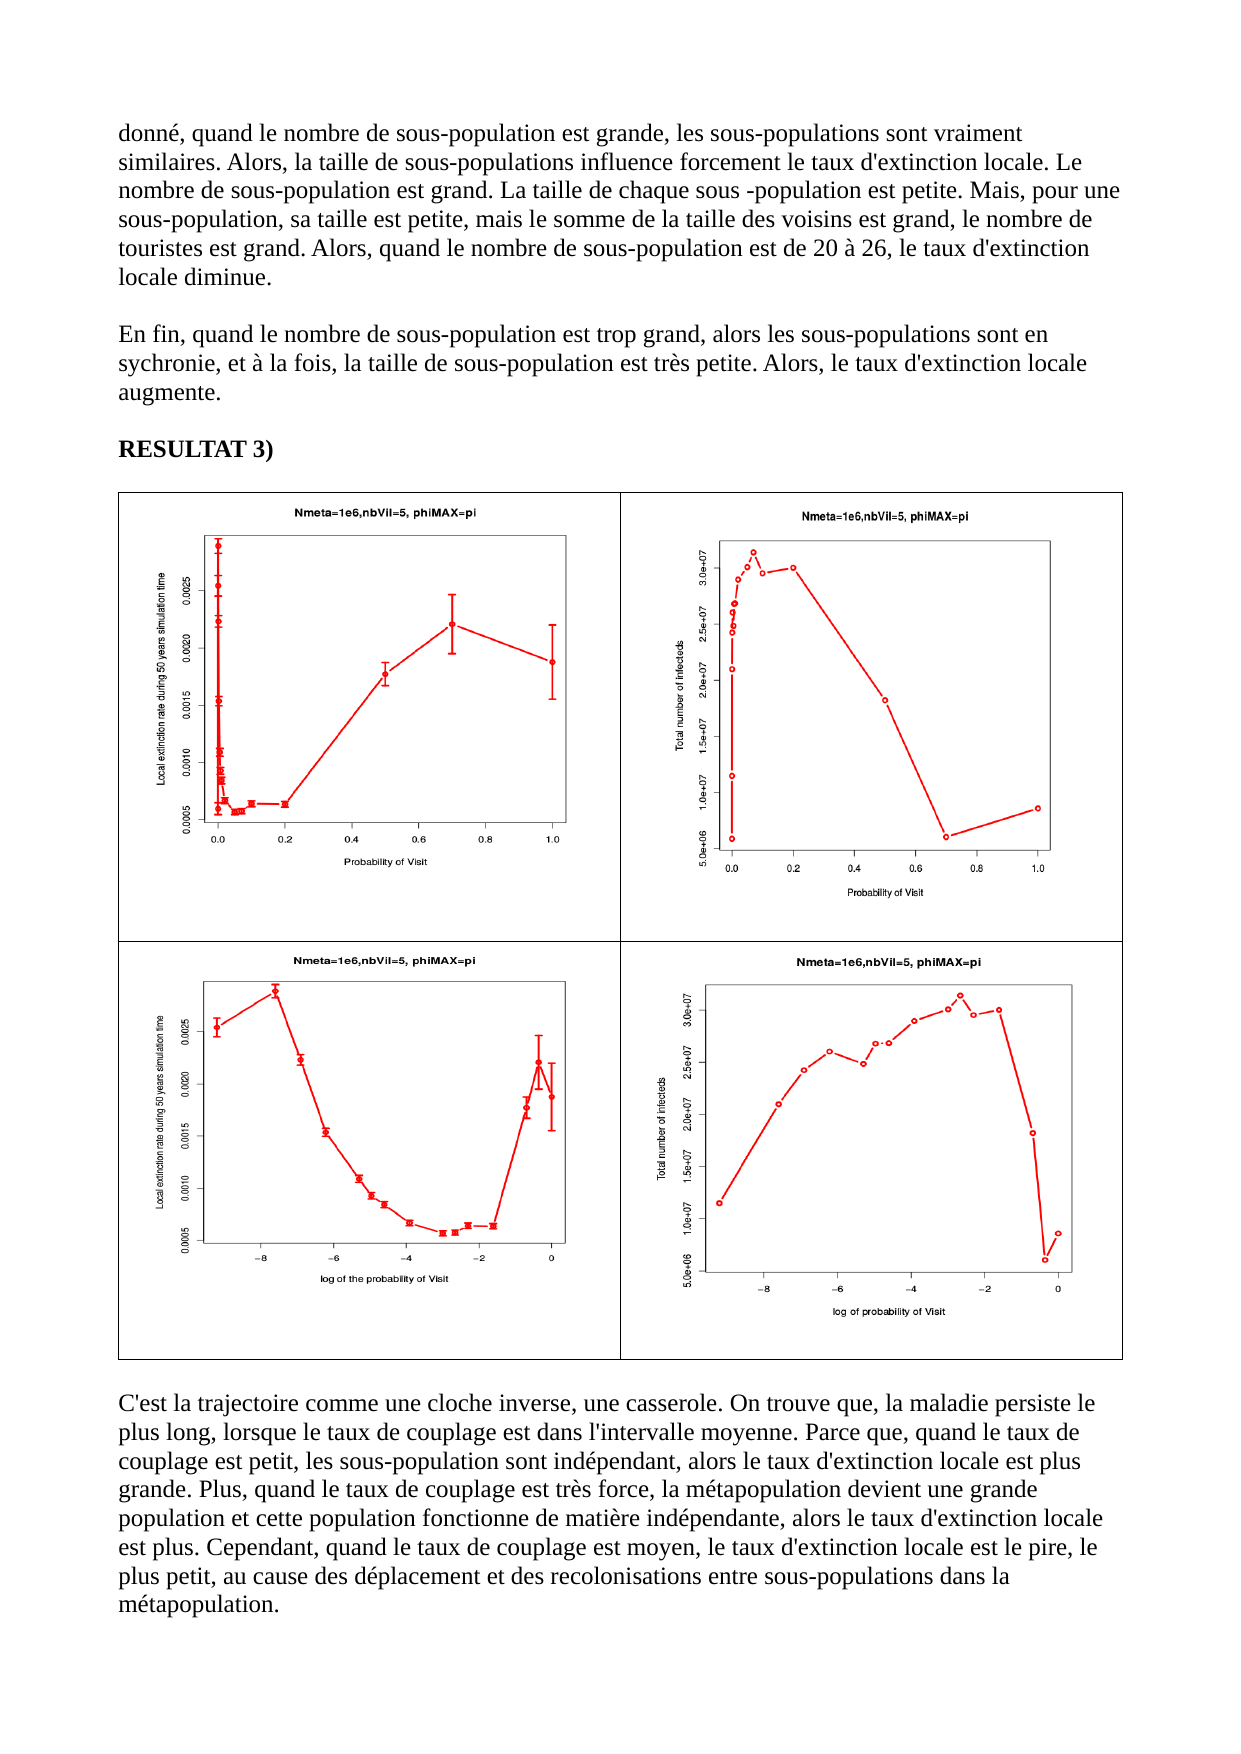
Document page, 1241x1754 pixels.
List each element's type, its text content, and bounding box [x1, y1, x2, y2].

text En fin, quand le nombre de sous-population est trop grand, alors les sous-populations sont en sychronie, et à la fois, la taille de sous-population est très petite. Alors, le taux d'extinction locale augmente. [118, 319, 1122, 406]
table_header [621, 493, 1122, 941]
text donné, quand le nombre de sous-population est grande, les sous-populations sont vraiment similaires. Alors, la taille de sous-populations influence forcement le taux d'extinction locale. Le nombre de sous-population est grand. La taille de chaque sous -population est petite. Mais, pour une sous-population, sa taille est petite, mais le somme de la taille des voisins est grand, le nombre de touristes est grand. Alors, quand le nombre de sous-population est de 20 à 26, le taux d'extinction locale diminue. [118, 118, 1122, 291]
picture [155, 946, 583, 1290]
table_cell [621, 942, 1122, 1359]
table_cell [119, 942, 620, 1359]
text C'est la trajectoire comme une cloche inverse, une casserole. On trouve que, la maladie persiste le plus long, lorsque le taux de couplage est dans l'intervalle moyenne. Parce que, quand le taux de couplage est petit, les sous-population sont indépendant, alors le taux d'extinction locale est plus grande. Plus, quand le taux de couplage est très force, la métapopulation devient une grande population et cette population fonctionne de matière indépendante, alors le taux d'extinction locale est plus. Cependant, quand le taux de couplage est moyen, le taux d'extinction locale est le pire, le plus petit, au cause des déplacement et des recolonisations entre sous-populations dans la métapopulation. [118, 1388, 1122, 1618]
text RESULTAT 3) [118, 434, 1122, 463]
picture [673, 497, 1069, 907]
picture [656, 946, 1086, 1325]
table_header [119, 493, 620, 941]
picture [156, 497, 583, 876]
